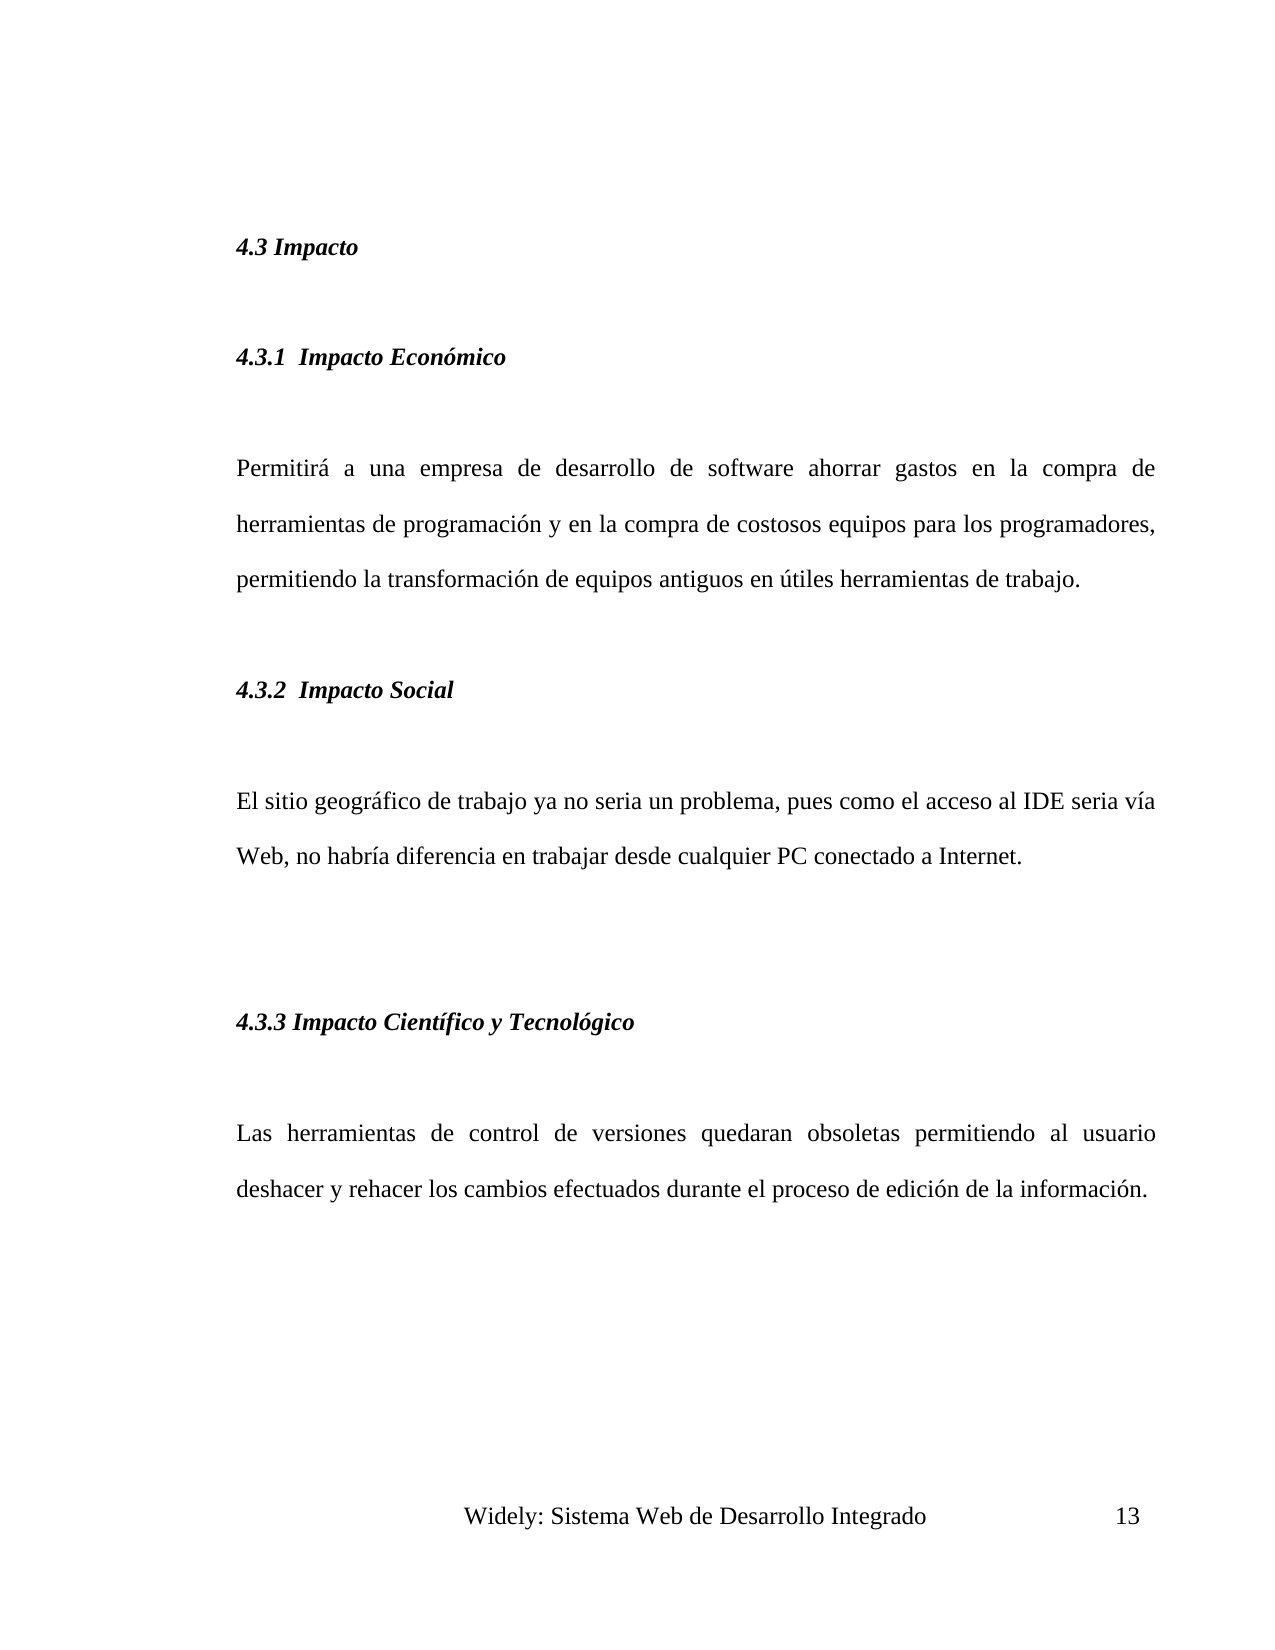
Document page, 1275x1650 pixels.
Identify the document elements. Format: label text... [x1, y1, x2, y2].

subtitle 4.3 Impacto [236, 233, 1157, 260]
text 4.3.2 Impacto Social [236, 676, 1157, 704]
text Permitirá a una empresa de desarrollo de software ahorrar gastos en la compra de herramientas de programación y en la compra de costosos equipos para los programadores, permitiendo la transformación de equipos antiguos en útiles herramientas de trabajo. [236, 454, 1157, 593]
text 4.3.1 Impacto Económico [236, 343, 1157, 371]
text Las herramientas de control de versiones quedaran obsoletas permitiendo al usuario deshacer y rehacer los cambios efectuados durante el proceso de edición de la información. [236, 1119, 1157, 1202]
text El sitio geográfico de trabajo ya no seria un problema, pues como el acceso al IDE seria vía Web, no habría diferencia en trabajar desde cualquier PC conectado a Internet. [236, 787, 1157, 870]
text 4.3.3 Impacto Científico y Tecnológico [236, 1008, 1157, 1036]
